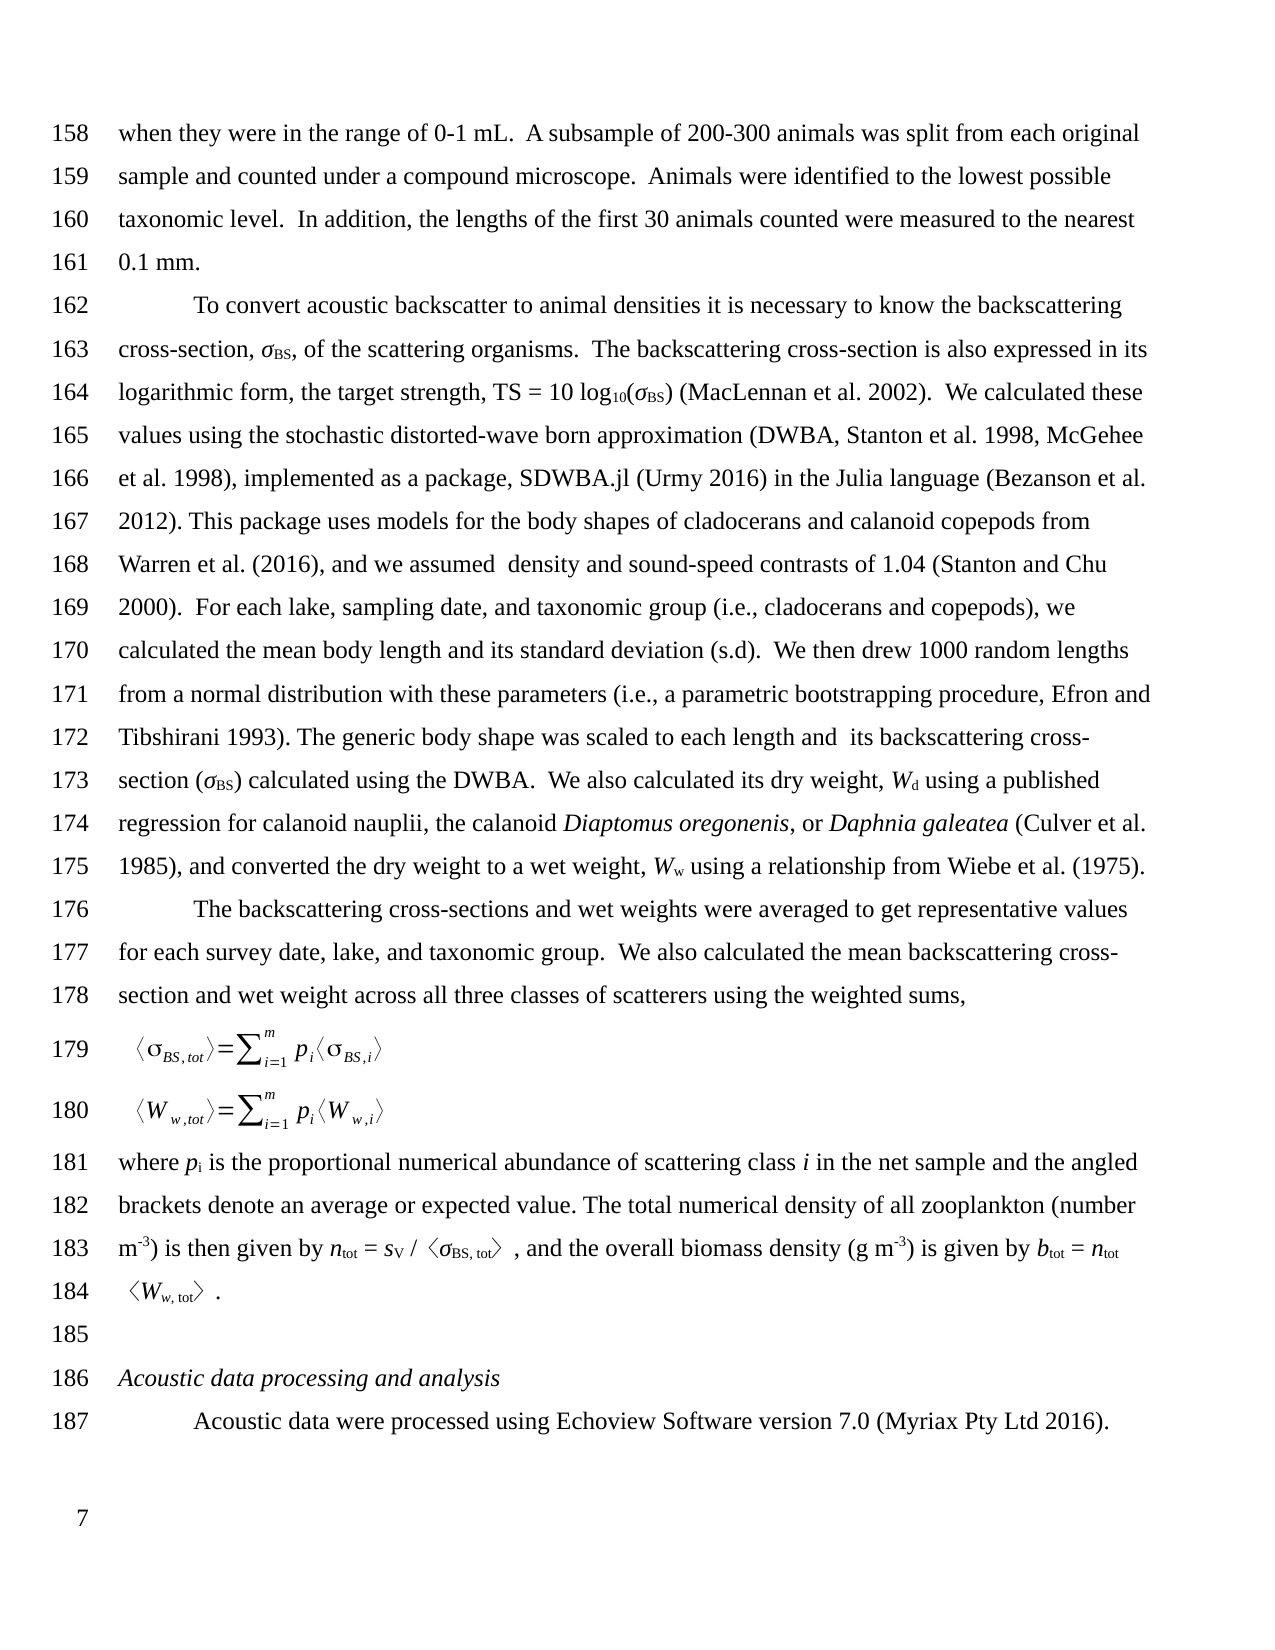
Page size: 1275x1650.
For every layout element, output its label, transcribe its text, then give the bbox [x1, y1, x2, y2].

text Acoustic data processing and analysis [118, 1363, 1157, 1391]
text when they were in the range of 0-1 mL. A subsample of 200-300 animals was split from each original sample and counted under a compound microscope. Animals were identified to the lowest possible taxonomic level. In addition, the lengths of the first 30 animals counted were measured to the nearest 0.1 mm. [118, 118, 1157, 276]
text where pi is the proportional numerical abundance of scattering class i in the net sample and the angled brackets denote an average or expected value. The total numerical density of all zooplankton (number m-3) is then given by ntot = sV /〈σBS, tot〉, and the overall biomass density (g m-3) is given by btot = ntot 〈Ww, tot〉. [118, 1147, 1157, 1305]
text The backscattering cross-sections and wet weights were averaged to get representative values for each survey date, lake, and taxonomic group. We also calculated the mean backscattering cross-section and wet weight across all three classes of scatterers using the weighted sums, [118, 894, 1157, 1009]
text To convert acoustic backscatter to animal densities it is necessary to know the backscattering cross-section, σBS, of the scattering organisms. The backscattering cross-section is also expressed in its logarithmic form, the target strength, TS = 10 log10(σBS) (MacLennan et al. 2002)⁠. We calculated these values using the stochastic distorted-wave born approximation (DWBA, Stanton et al. 1998, McGehee et al. 1998)⁠, implemented as a package, SDWBA.jl (Urmy 2016)⁠ in the Julia language (Bezanson et al. 2012)⁠. This package uses models for the body shapes of cladocerans and calanoid copepods from Warren et al. (2016)⁠, and we assumed density and sound-speed contrasts of 1.04 (Stanton and Chu 2000)⁠. For each lake, sampling date, and taxonomic group (i.e., cladocerans and copepods), we calculated the mean body length and its standard deviation (s.d). We then drew 1000 random lengths from a normal distribution with these parameters (i.e., a parametric bootstrapping procedure, Efron and Tibshirani 1993⁠). The generic body shape was scaled to each length and its backscattering cross-section (σBS) calculated using the DWBA. We also calculated its dry weight, Wd using a published regression for calanoid nauplii, the calanoid Diaptomus oregonenis, or Daphnia galeatea (Culver et al. 1985)⁠, and converted the dry weight to a wet weight, Ww using a relationship from Wiebe et al. (1975)⁠. [118, 291, 1157, 880]
text Acoustic data were processed using Echoview Software version 7.0 (Myriax Pty Ltd 2016)⁠. [118, 1406, 1157, 1434]
